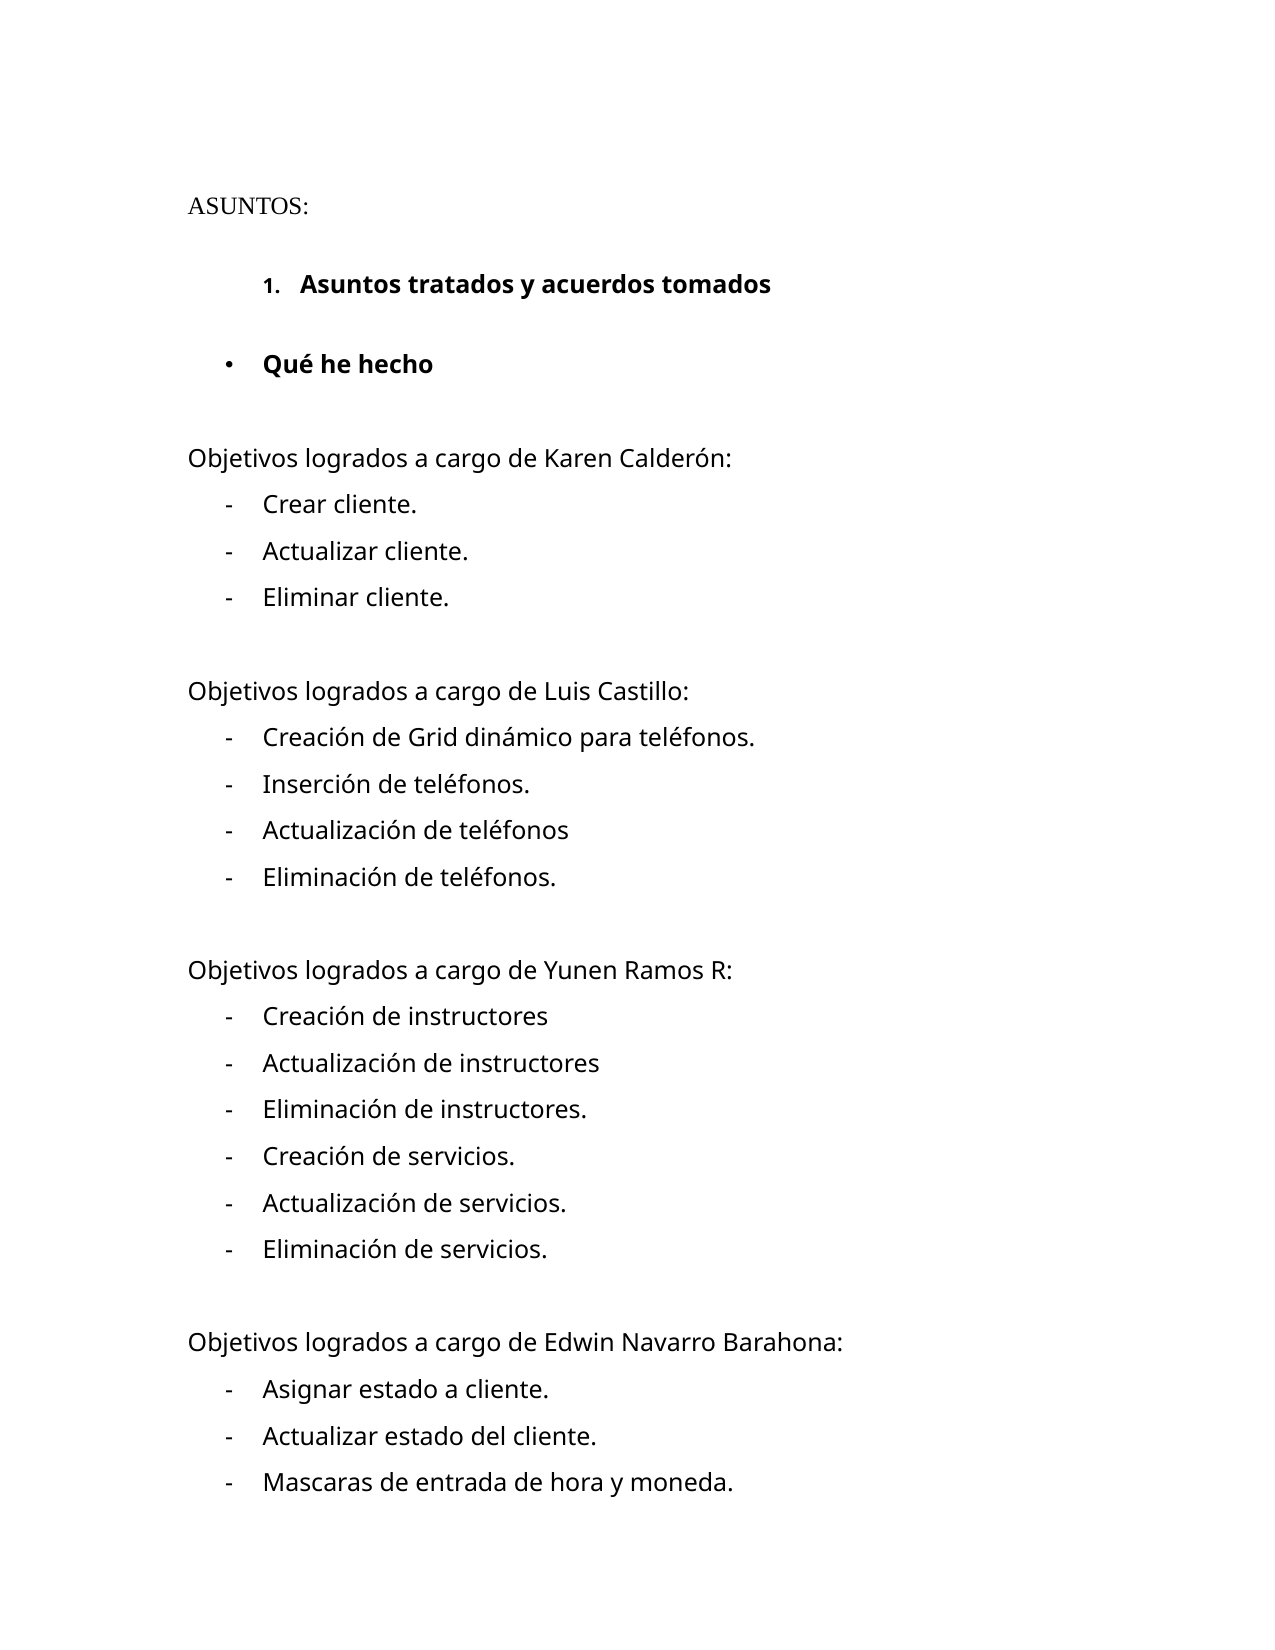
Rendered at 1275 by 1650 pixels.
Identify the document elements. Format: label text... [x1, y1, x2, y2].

list Asuntos tratados y acuerdos tomados [262, 267, 1087, 301]
list Creación de servicios. [225, 1139, 1087, 1173]
list Eliminación de servicios. [225, 1232, 1087, 1266]
list Eliminar cliente. [225, 580, 1087, 614]
text Objetivos logrados a cargo de Edwin Navarro Barahona: [187, 1325, 1087, 1359]
list Mascaras de entrada de hora y moneda. [225, 1465, 1087, 1499]
list Eliminación de teléfonos. [225, 859, 1087, 893]
text Objetivos logrados a cargo de Karen Calderón: [187, 440, 1087, 474]
list Inserción de teléfonos. [225, 766, 1087, 800]
list Eliminación de instructores. [225, 1092, 1087, 1126]
list Creación de Grid dinámico para teléfonos. [225, 720, 1087, 754]
list Actualización de servicios. [225, 1185, 1087, 1219]
text Objetivos logrados a cargo de Luis Castillo: [187, 673, 1087, 707]
list Asignar estado a cliente. [225, 1372, 1087, 1406]
list Actualización de instructores [225, 1046, 1087, 1080]
text ASUNTOS: [187, 191, 1087, 220]
list Actualizar estado del cliente. [225, 1418, 1087, 1452]
list Actualización de teléfonos [225, 813, 1087, 847]
list Creación de instructores [225, 999, 1087, 1033]
list Actualizar cliente. [225, 533, 1087, 567]
list Crear cliente. [225, 487, 1087, 521]
list Qué he hecho [225, 347, 1087, 381]
text Objetivos logrados a cargo de Yunen Ramos R: [187, 952, 1087, 987]
